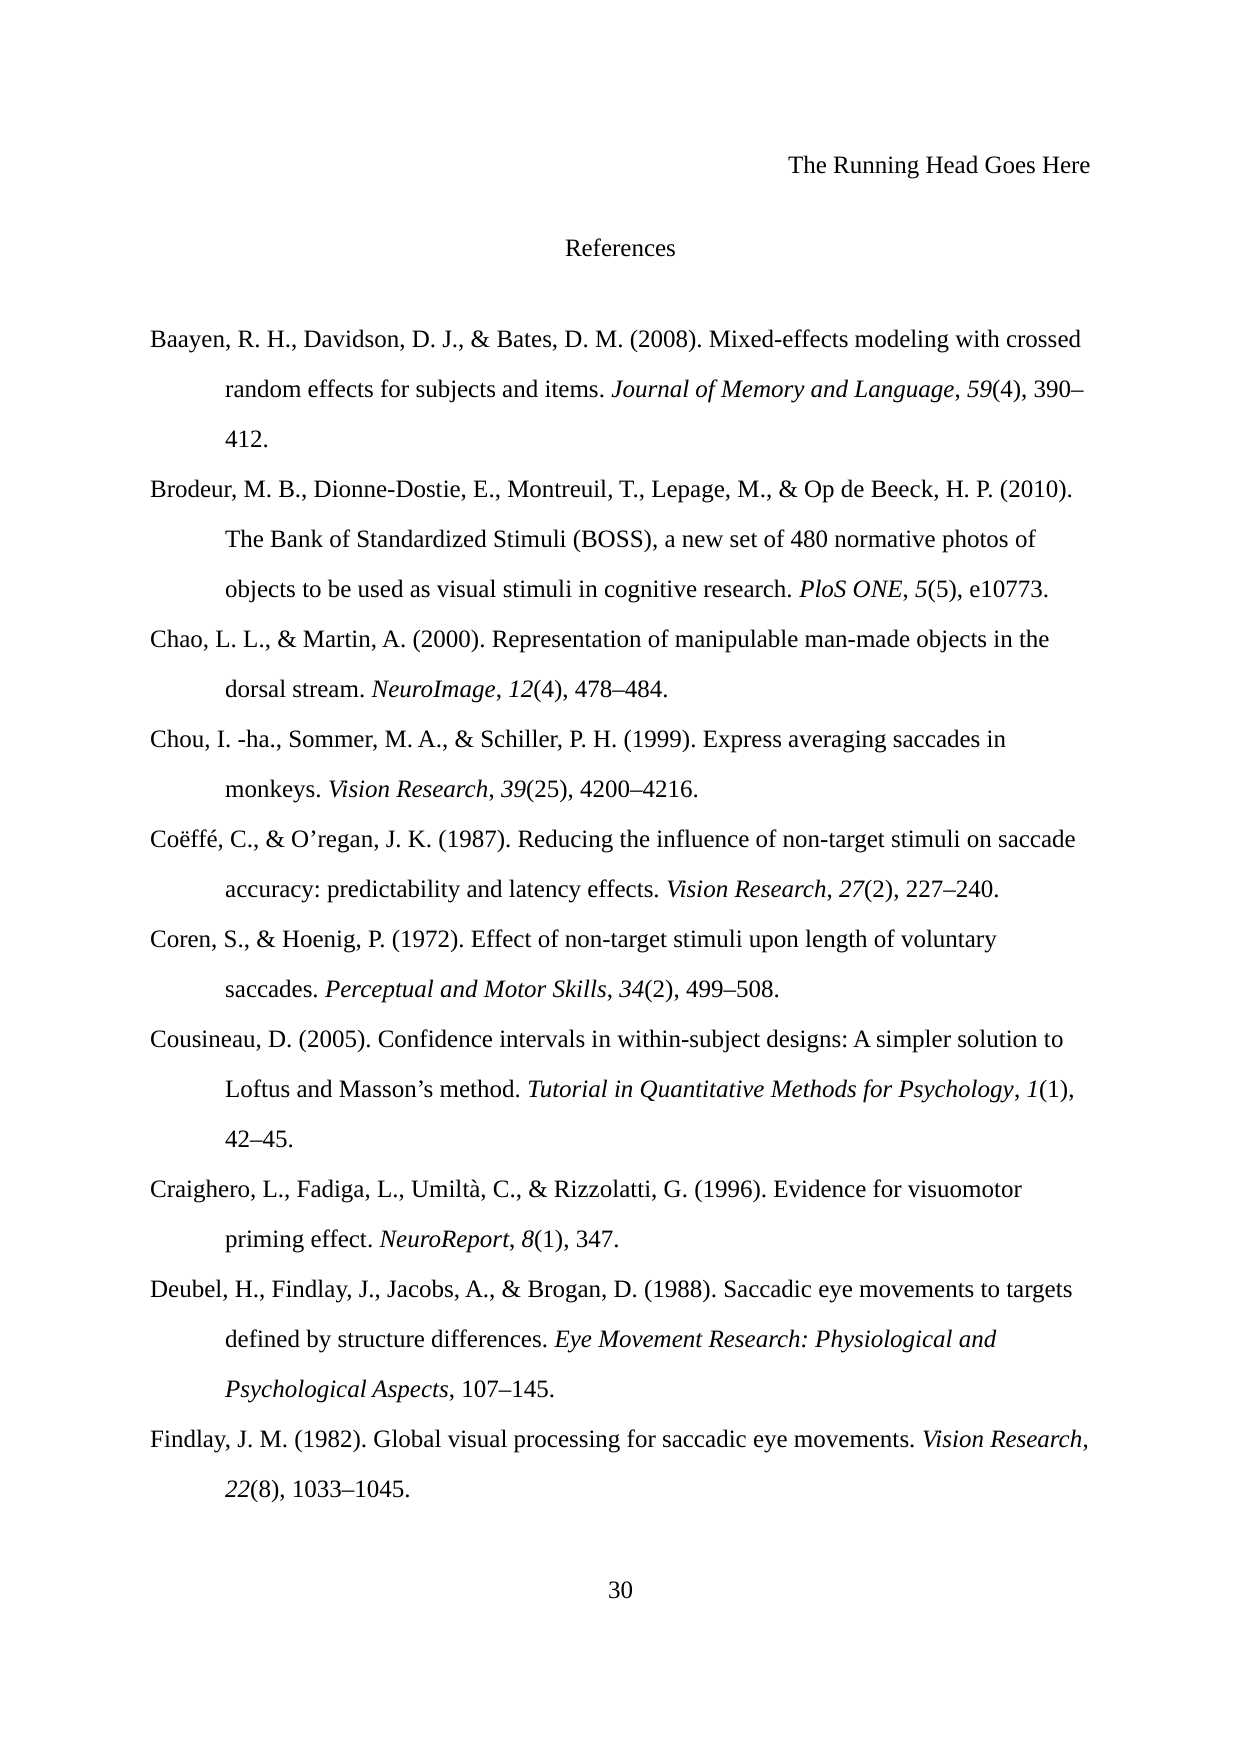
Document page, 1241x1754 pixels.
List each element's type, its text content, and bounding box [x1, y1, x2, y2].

text Deubel, H., Findlay, J., Jacobs, A., & Brogan, D. (1988). Saccadic eye movements to targets defined by structure differences. Eye Movement Research: Physiological and Psychological Aspects, 107–145. [150, 1253, 1091, 1403]
text Chou, I. -ha., Sommer, M. A., & Schiller, P. H. (1999). Express averaging saccades in monkeys. Vision Research, 39(25), 4200–4216. [150, 703, 1091, 803]
text Cousineau, D. (2005). Confidence intervals in within-subject designs: A simpler solution to Loftus and Masson’s method. Tutorial in Quantitative Methods for Psychology, 1(1), 42–45. [150, 1003, 1091, 1153]
text Coëffé, C., & O’regan, J. K. (1987). Reducing the influence of non-target stimuli on saccade accuracy: predictability and latency effects. Vision Research, 27(2), 227–240. [150, 803, 1091, 903]
text Brodeur, M. B., Dionne-Dostie, E., Montreuil, T., Lepage, M., & Op de Beeck, H. P. (2010). The Bank of Standardized Stimuli (BOSS), a new set of 480 normative photos of objects to be used as visual stimuli in cognitive research. PloS ONE, 5(5), e10773. [150, 453, 1091, 603]
text Chao, L. L., & Martin, A. (2000). Representation of manipulable man-made objects in the dorsal stream. NeuroImage, 12(4), 478–484. [150, 603, 1091, 703]
text Baayen, R. H., Davidson, D. J., & Bates, D. M. (2008). Mixed-effects modeling with crossed random effects for subjects and items. Journal of Memory and Language, 59(4), 390–412. [150, 303, 1091, 453]
subtitle References [150, 233, 1091, 262]
text Findlay, J. M. (1982). Global visual processing for saccadic eye movements. Vision Research, 22(8), 1033–1045. [150, 1403, 1091, 1503]
text Coren, S., & Hoenig, P. (1972). Effect of non-target stimuli upon length of voluntary saccades. Perceptual and Motor Skills, 34(2), 499–508. [150, 903, 1091, 1003]
text Craighero, L., Fadiga, L., Umiltà, C., & Rizzolatti, G. (1996). Evidence for visuomotor priming effect. NeuroReport, 8(1), 347. [150, 1153, 1091, 1253]
